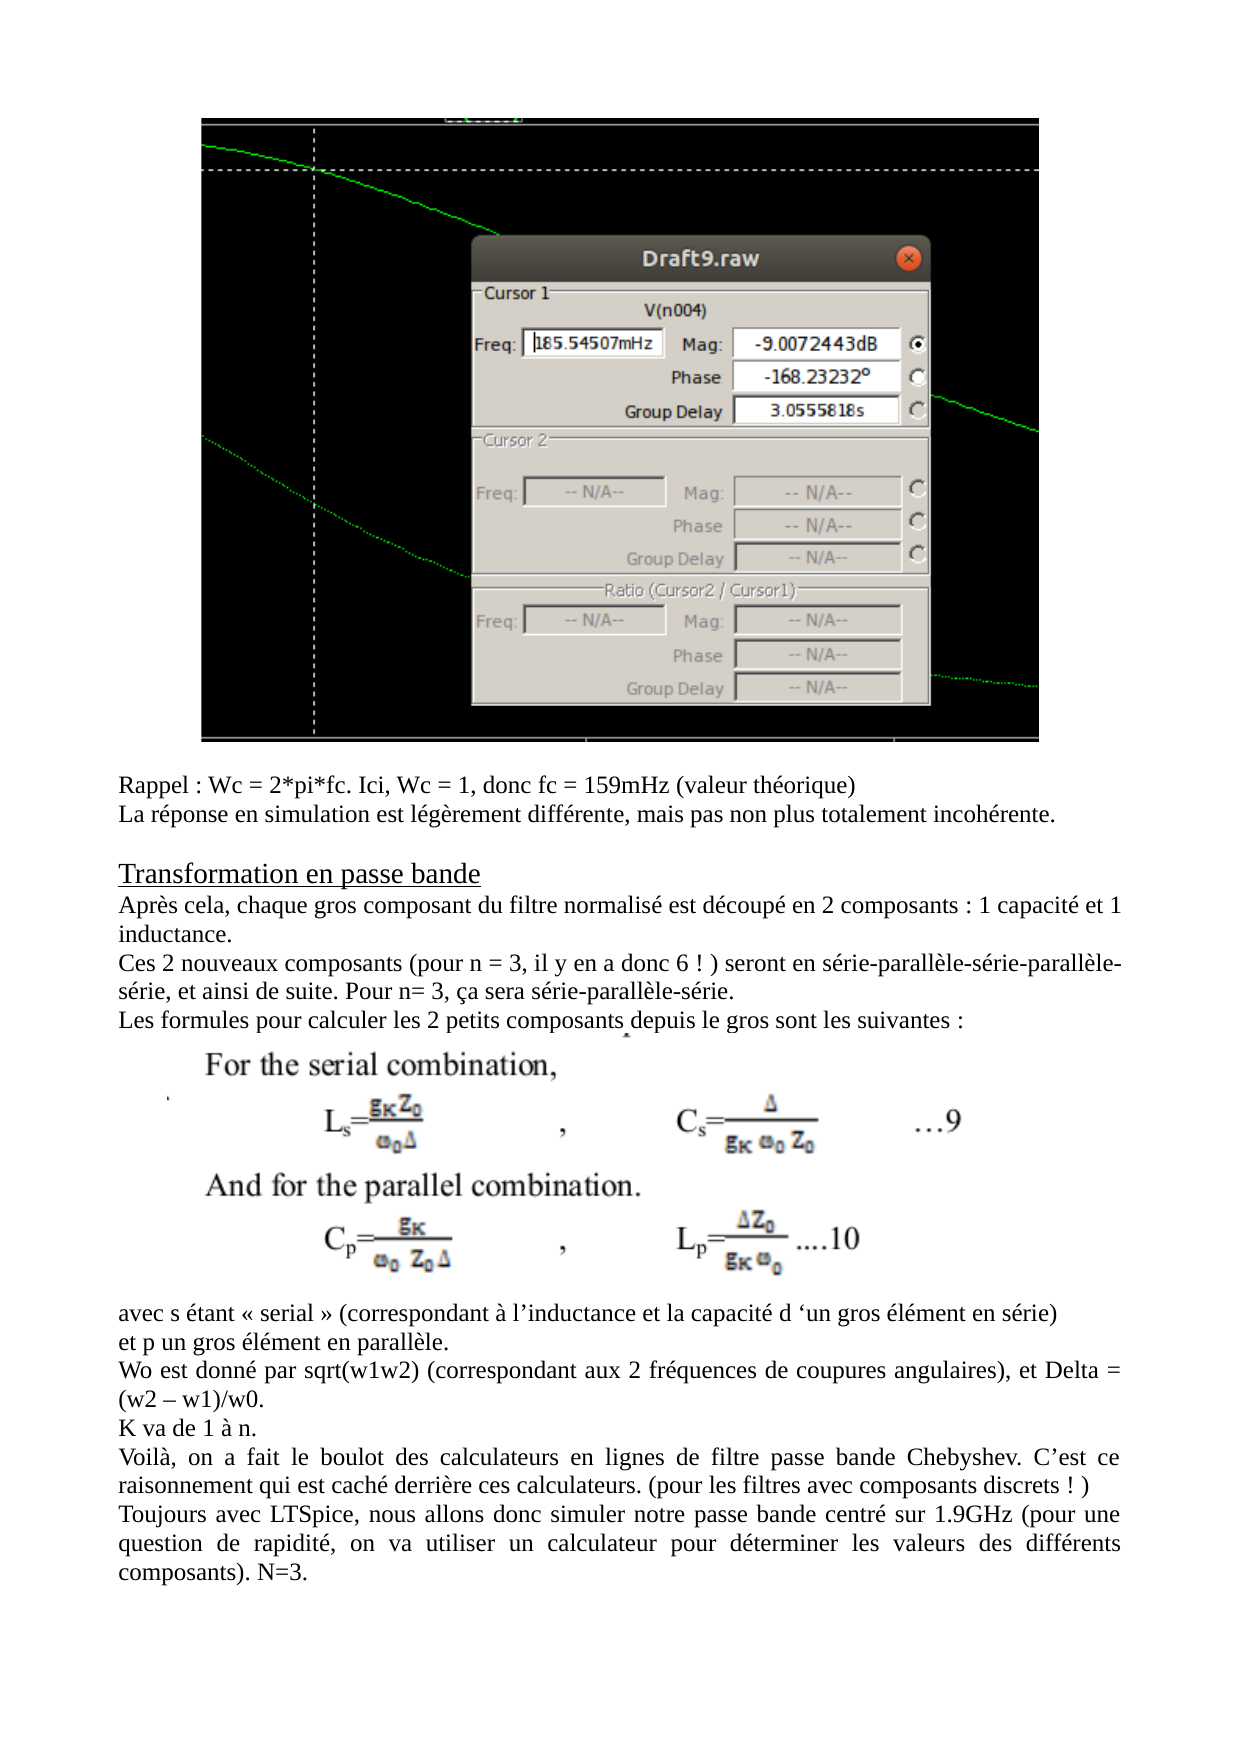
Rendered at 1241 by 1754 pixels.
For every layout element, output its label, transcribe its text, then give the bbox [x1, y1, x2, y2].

text Rappel : Wc = 2*pi*fc. Ici, Wc = 1, donc fc = 159mHz (valeur théorique) [118, 770, 1122, 799]
text Ces 2 nouveaux composants (pour n = 3, il y en a donc 6 ! ) seront en série-parallèle-série-parallèle-série, et ainsi de suite. Pour n= 3, ça sera série-parallèle-série. [118, 948, 1122, 1005]
text K va de 1 à n. [118, 1413, 1122, 1442]
text Wo est donné par sqrt(w1w2) (correspondant aux 2 fréquences de coupures angulaires), et Delta = (w2 – w1)/w0. [118, 1355, 1122, 1413]
text La réponse en simulation est légèrement différente, mais pas non plus totalement incohérente. [118, 799, 1122, 828]
text Transformation en passe bande [118, 857, 1122, 890]
picture [167, 1033, 1074, 1298]
text Après cela, chaque gros composant du filtre normalisé est découpé en 2 composants : 1 capacité et 1 inductance. [118, 890, 1122, 948]
text Toujours avec LTSpice, nous allons donc simuler notre passe bande centré sur 1.9GHz (pour une question de rapidité, on va utiliser un calculateur pour déterminer les valeurs des différents composants). N=3. [118, 1499, 1122, 1585]
text et p un gros élément en parallèle. [118, 1327, 1122, 1355]
text Les formules pour calculer les 2 petits composants depuis le gros sont les suivantes : [118, 1005, 1122, 1034]
picture [201, 118, 1039, 742]
text Voilà, on a fait le boulot des calculateurs en lignes de filtre passe bande Chebyshev. C’est ce raisonnement qui est caché derrière ces calculateurs. (pour les filtres avec composants discrets ! ) [118, 1442, 1122, 1499]
text avec s étant « serial » (correspondant à l’inductance et la capacité d ‘un gros élément en série) [118, 1034, 1122, 1327]
